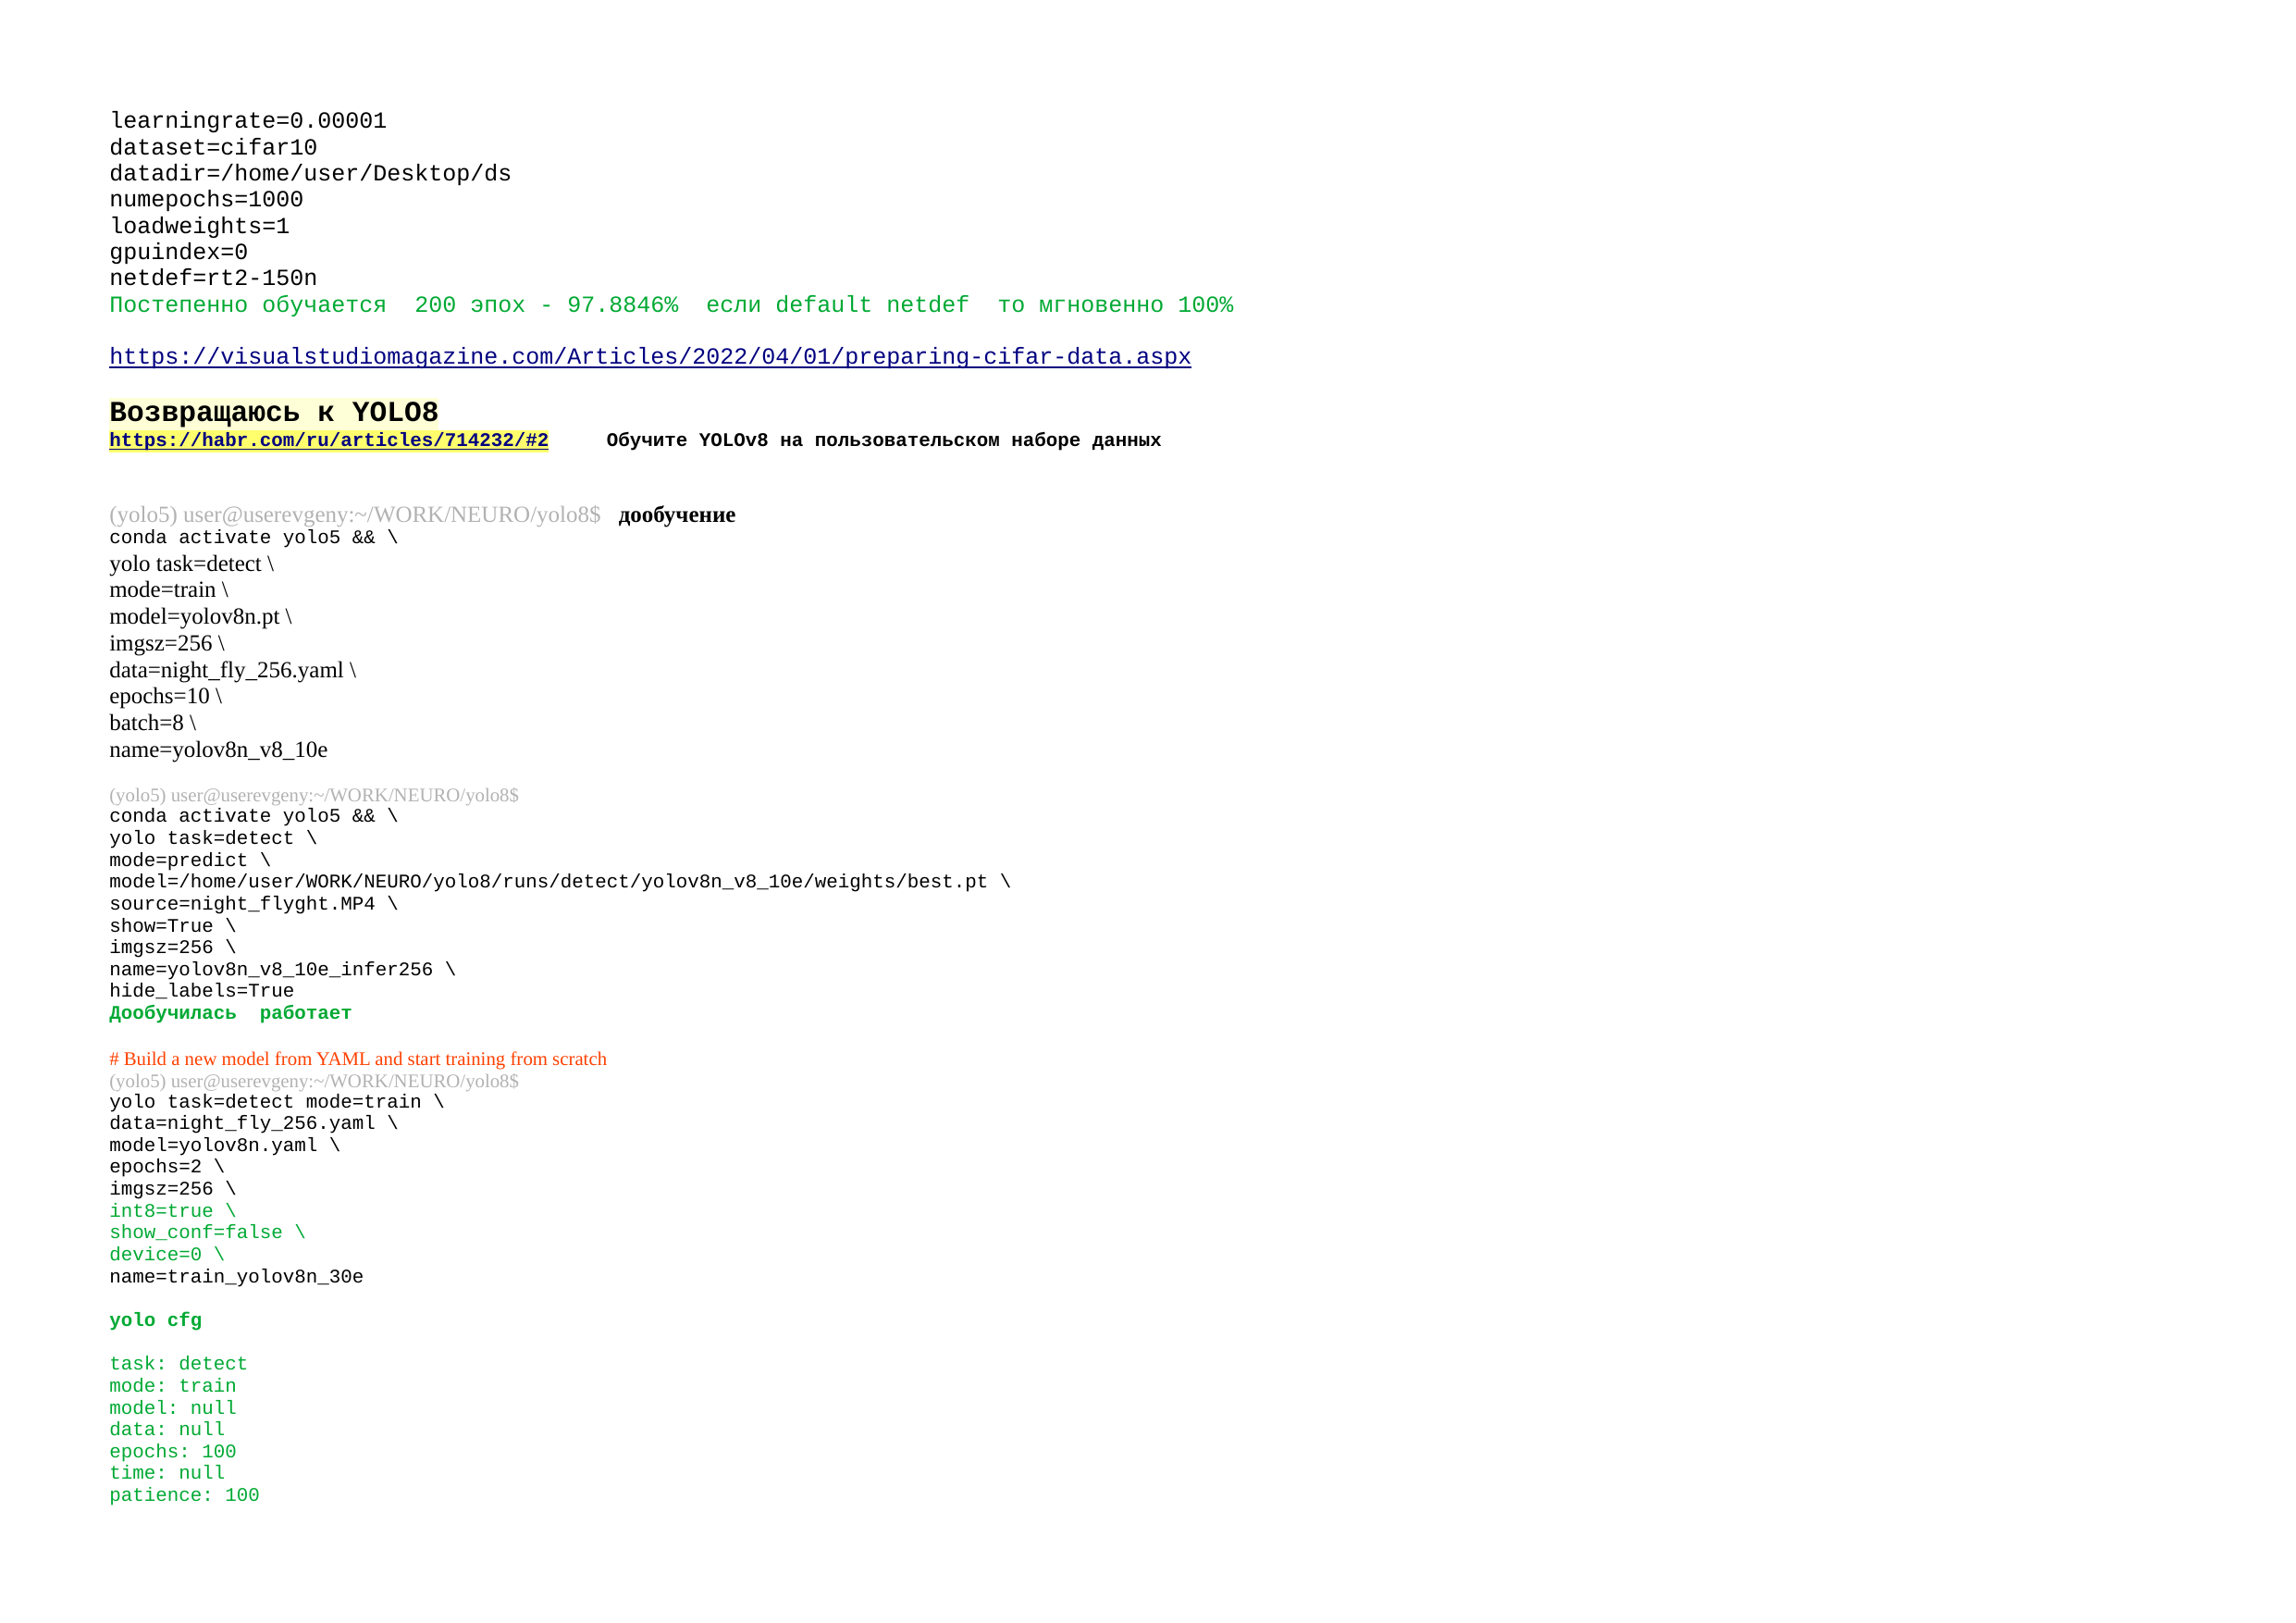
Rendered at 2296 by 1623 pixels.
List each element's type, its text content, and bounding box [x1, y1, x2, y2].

text data: null [109, 1419, 2186, 1442]
text batch=8 \ [109, 709, 2186, 736]
text Дообучилась работает [109, 1003, 2186, 1025]
text imgsz=256 \ [109, 629, 2186, 656]
text model=yolov8n.pt \ [109, 602, 2186, 629]
text yolo task=detect mode=train \ [109, 1091, 2186, 1113]
text model=/home/user/WORK/NEURO/yolo8/runs/detect/yolov8n_v8_10e/weights/best.pt \ [109, 872, 2186, 894]
text dataset=cifar10 [109, 135, 2186, 162]
text name=yolov8n_v8_10e_infer256 \ [109, 960, 2186, 982]
text (yolo5) user@userevgeny:~/WORK/NEURO/yolo8$ [109, 1070, 2186, 1091]
text Возвращаюсь к YOLO8 [109, 398, 2186, 430]
text task: detect [109, 1354, 2186, 1376]
text time: null [109, 1464, 2186, 1485]
text yolo cfg [109, 1310, 2186, 1332]
text learningrate=0.00001 [109, 109, 2186, 135]
text https://visualstudiomagazine.com/Articles/2022/04/01/preparing-cifar-data.aspx [109, 345, 2186, 371]
text mode=train \ [109, 576, 2186, 602]
text netdef=rt2-150n [109, 266, 2186, 292]
text model=yolov8n.yaml \ [109, 1135, 2186, 1158]
text numepochs=1000 [109, 188, 2186, 214]
text mode=predict \ [109, 850, 2186, 872]
text model: null [109, 1398, 2186, 1419]
text datadir=/home/user/Desktop/ds [109, 162, 2186, 188]
text yolo task=detect \ [109, 550, 2186, 576]
text https://habr.com/ru/articles/714232/#2 Обучите YOLOv8 на пользовательском наборе данных [109, 430, 2186, 452]
text data=night_fly_256.yaml \ [109, 1113, 2186, 1135]
text imgsz=256 \ [109, 937, 2186, 960]
text hide_labels=True [109, 982, 2186, 1003]
text patience: 100 [109, 1485, 2186, 1507]
text int8=true \ [109, 1201, 2186, 1222]
text device=0 \ [109, 1245, 2186, 1267]
text show_conf=false \ [109, 1222, 2186, 1245]
text name=train_yolov8n_30e [109, 1267, 2186, 1288]
text data=night_fly_256.yaml \ [109, 656, 2186, 682]
text gpuindex=0 [109, 241, 2186, 266]
text epochs=2 \ [109, 1158, 2186, 1179]
text yolo task=detect \ [109, 828, 2186, 850]
text imgsz=256 \ [109, 1179, 2186, 1201]
text conda activate yolo5 && \ [109, 806, 2186, 828]
text epochs=10 \ [109, 682, 2186, 709]
text Постепенно обучается 200 эпох - 97.8846% если default netdef то мгновенно 100% [109, 292, 2186, 319]
text # Build a new model from YAML and start training from scratch [109, 1047, 2186, 1070]
text name=yolov8n_v8_10e [109, 736, 2186, 762]
text loadweights=1 [109, 214, 2186, 241]
text source=night_flyght.MP4 \ [109, 894, 2186, 915]
text (yolo5) user@userevgeny:~/WORK/NEURO/yolo8$ дообучение [109, 501, 2186, 527]
text show=True \ [109, 915, 2186, 937]
text mode: train [109, 1376, 2186, 1398]
text epochs: 100 [109, 1442, 2186, 1464]
text (yolo5) user@userevgeny:~/WORK/NEURO/yolo8$ [109, 784, 2186, 806]
text conda activate yolo5 && \ [109, 527, 2186, 550]
